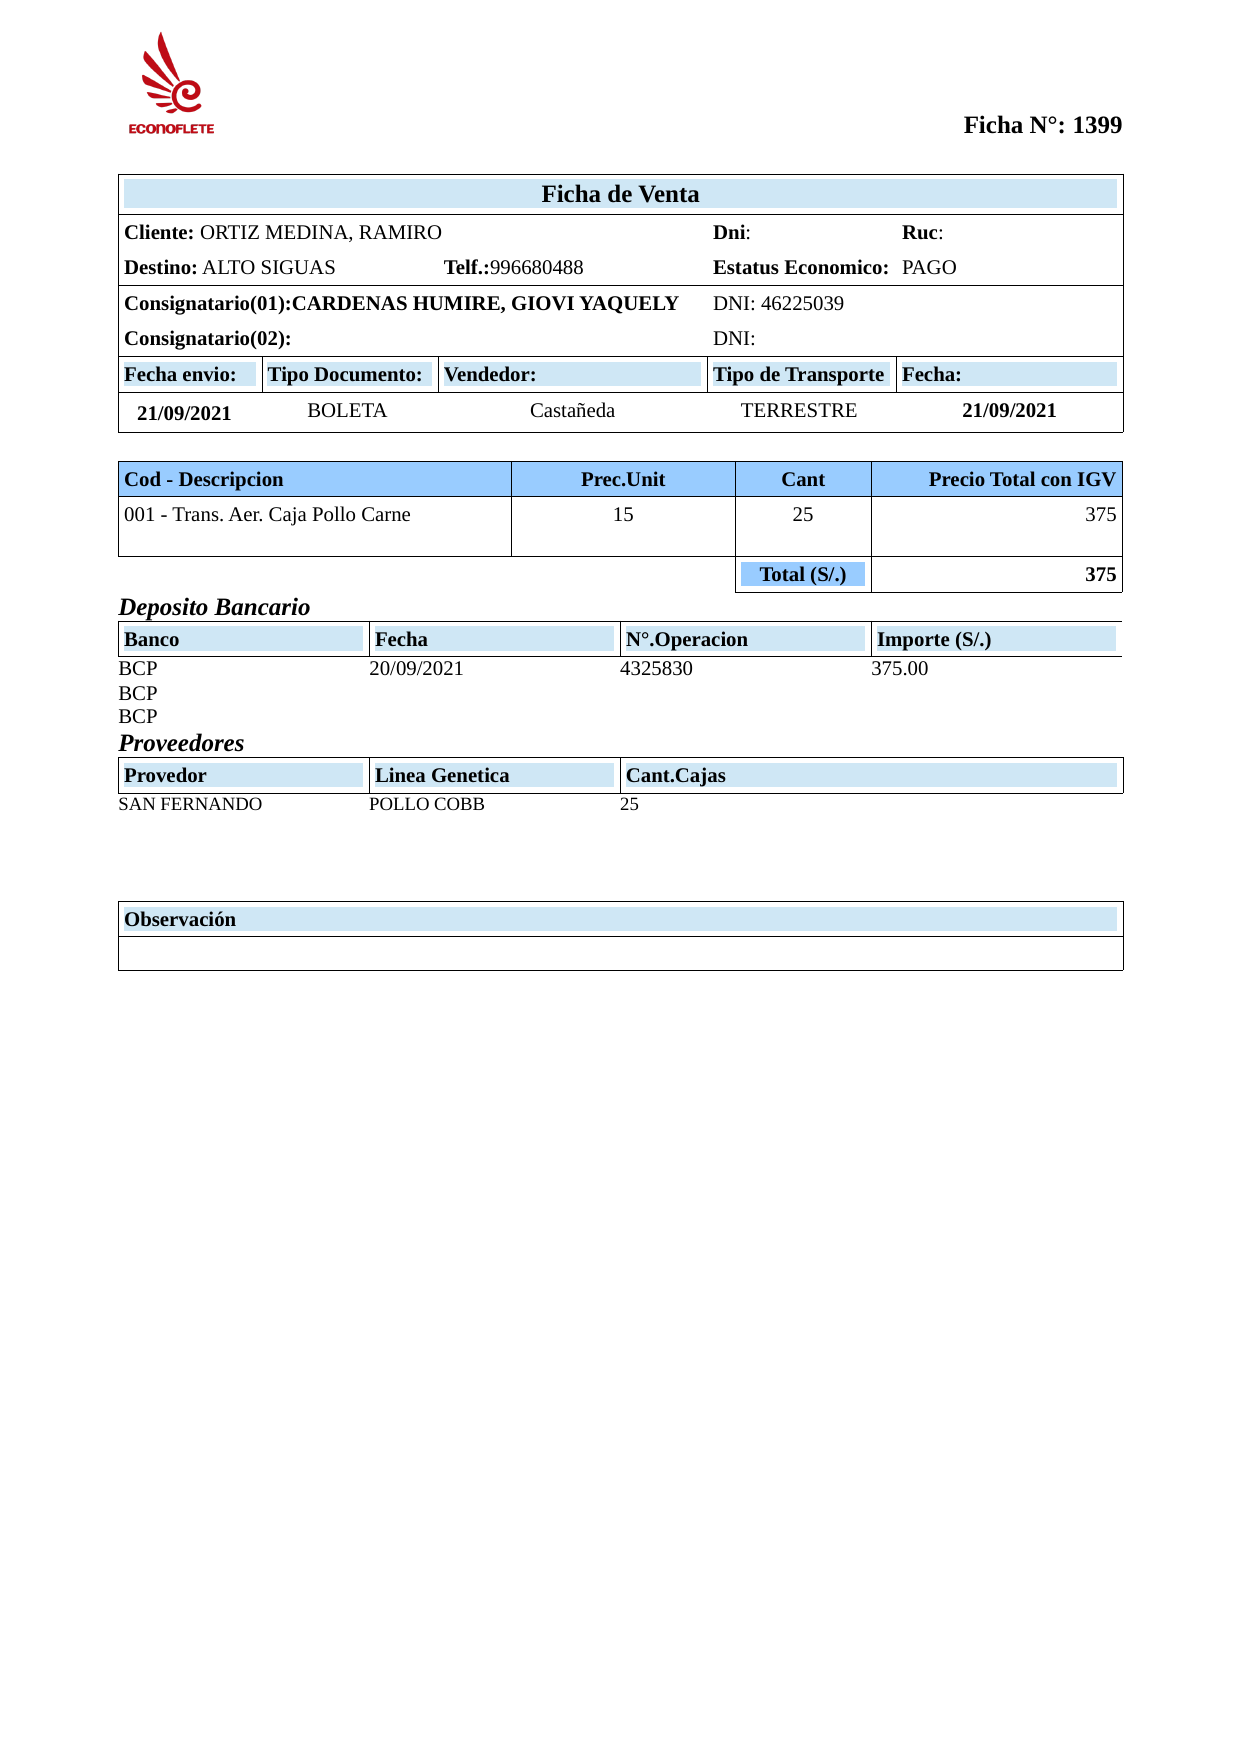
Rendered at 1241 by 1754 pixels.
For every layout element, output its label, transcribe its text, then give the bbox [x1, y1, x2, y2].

table_cell BOLETA [262, 393, 438, 432]
table_cell [369, 680, 620, 704]
table_cell 25 [620, 794, 1123, 814]
table_cell BCP [118, 705, 369, 728]
table_cell 20/09/2021 [369, 657, 620, 680]
table_header Precio Total con IGV [872, 462, 1122, 496]
table_cell 375 [872, 497, 1122, 556]
table_header Banco [119, 622, 369, 656]
table_cell PAGO [896, 249, 1123, 285]
table_cell [511, 557, 735, 592]
table_cell 25 [736, 497, 871, 556]
table_cell [620, 705, 871, 728]
table_cell 21/09/2021 [896, 393, 1123, 432]
table_cell [369, 879, 620, 901]
table_cell 001 - Trans. Aer. Caja Pollo Carne [119, 497, 511, 556]
table_cell 21/09/2021 [119, 393, 262, 432]
table_cell [119, 937, 1123, 969]
table_cell Tipo de Transporte [708, 357, 896, 392]
table_cell Tipo Documento: [263, 357, 438, 392]
table_cell [118, 879, 369, 901]
table_cell Ruc: [896, 215, 1123, 249]
table_cell [620, 858, 1123, 879]
table_cell 375 [872, 557, 1122, 592]
table_header Fecha [370, 622, 620, 656]
table_cell 375.00 [871, 657, 1122, 680]
table_cell [871, 680, 1122, 704]
table_cell [118, 858, 369, 879]
table_header Provedor [119, 758, 369, 793]
picture [118, 31, 225, 134]
table_cell Fecha: [897, 357, 1123, 392]
table_cell [118, 815, 369, 836]
table_header Cant [736, 462, 871, 496]
table_header N°.Operacion [621, 622, 871, 656]
table_cell Consignatario(01):CARDENAS HUMIRE, GIOVI YAQUELY [119, 286, 707, 321]
table_cell 15 [512, 497, 735, 556]
table_cell Castañeda [438, 393, 707, 432]
table_cell Dni: [707, 215, 896, 249]
table_cell [369, 705, 620, 728]
table_header Ficha de Venta [119, 175, 1123, 214]
table_cell Telf.:996680488 [438, 249, 707, 285]
table_cell [369, 836, 620, 858]
table_cell [871, 705, 1122, 728]
table_cell [369, 858, 620, 879]
table_cell TERRESTRE [707, 393, 896, 432]
table_cell DNI: 46225039 [707, 286, 1123, 321]
table_cell Estatus Economico: [707, 249, 896, 285]
table_cell BCP [118, 680, 369, 704]
table_header Importe (S/.) [872, 622, 1122, 656]
table_cell Total (S/.) [736, 557, 871, 592]
table_cell [118, 836, 369, 858]
table_cell [620, 680, 871, 704]
table_header Cod - Descripcion [119, 462, 511, 496]
table_cell Destino: ALTO SIGUAS [119, 249, 438, 285]
table_header Prec.Unit [512, 462, 735, 496]
table_header Linea Genetica [370, 758, 620, 793]
table_cell Cliente: ORTIZ MEDINA, RAMIRO [119, 215, 707, 249]
text Proveedores [118, 728, 1122, 757]
table_cell 4325830 [620, 657, 871, 680]
table_cell [620, 815, 1123, 836]
table_cell BCP [118, 657, 369, 680]
table_cell [620, 879, 1123, 901]
table_cell [620, 836, 1123, 858]
table_cell DNI: [707, 321, 1123, 356]
table_cell Vendedor: [439, 357, 707, 392]
table_cell [369, 815, 620, 836]
table_cell Fecha envio: [119, 357, 262, 392]
table_cell [118, 557, 511, 592]
table_header Observación [119, 902, 1123, 936]
table_cell Consignatario(02): [119, 321, 707, 356]
text Deposito Bancario [118, 592, 1122, 621]
table_cell SAN FERNANDO [118, 794, 369, 814]
table_header Cant.Cajas [621, 758, 1123, 793]
table_cell POLLO COBB [369, 794, 620, 814]
